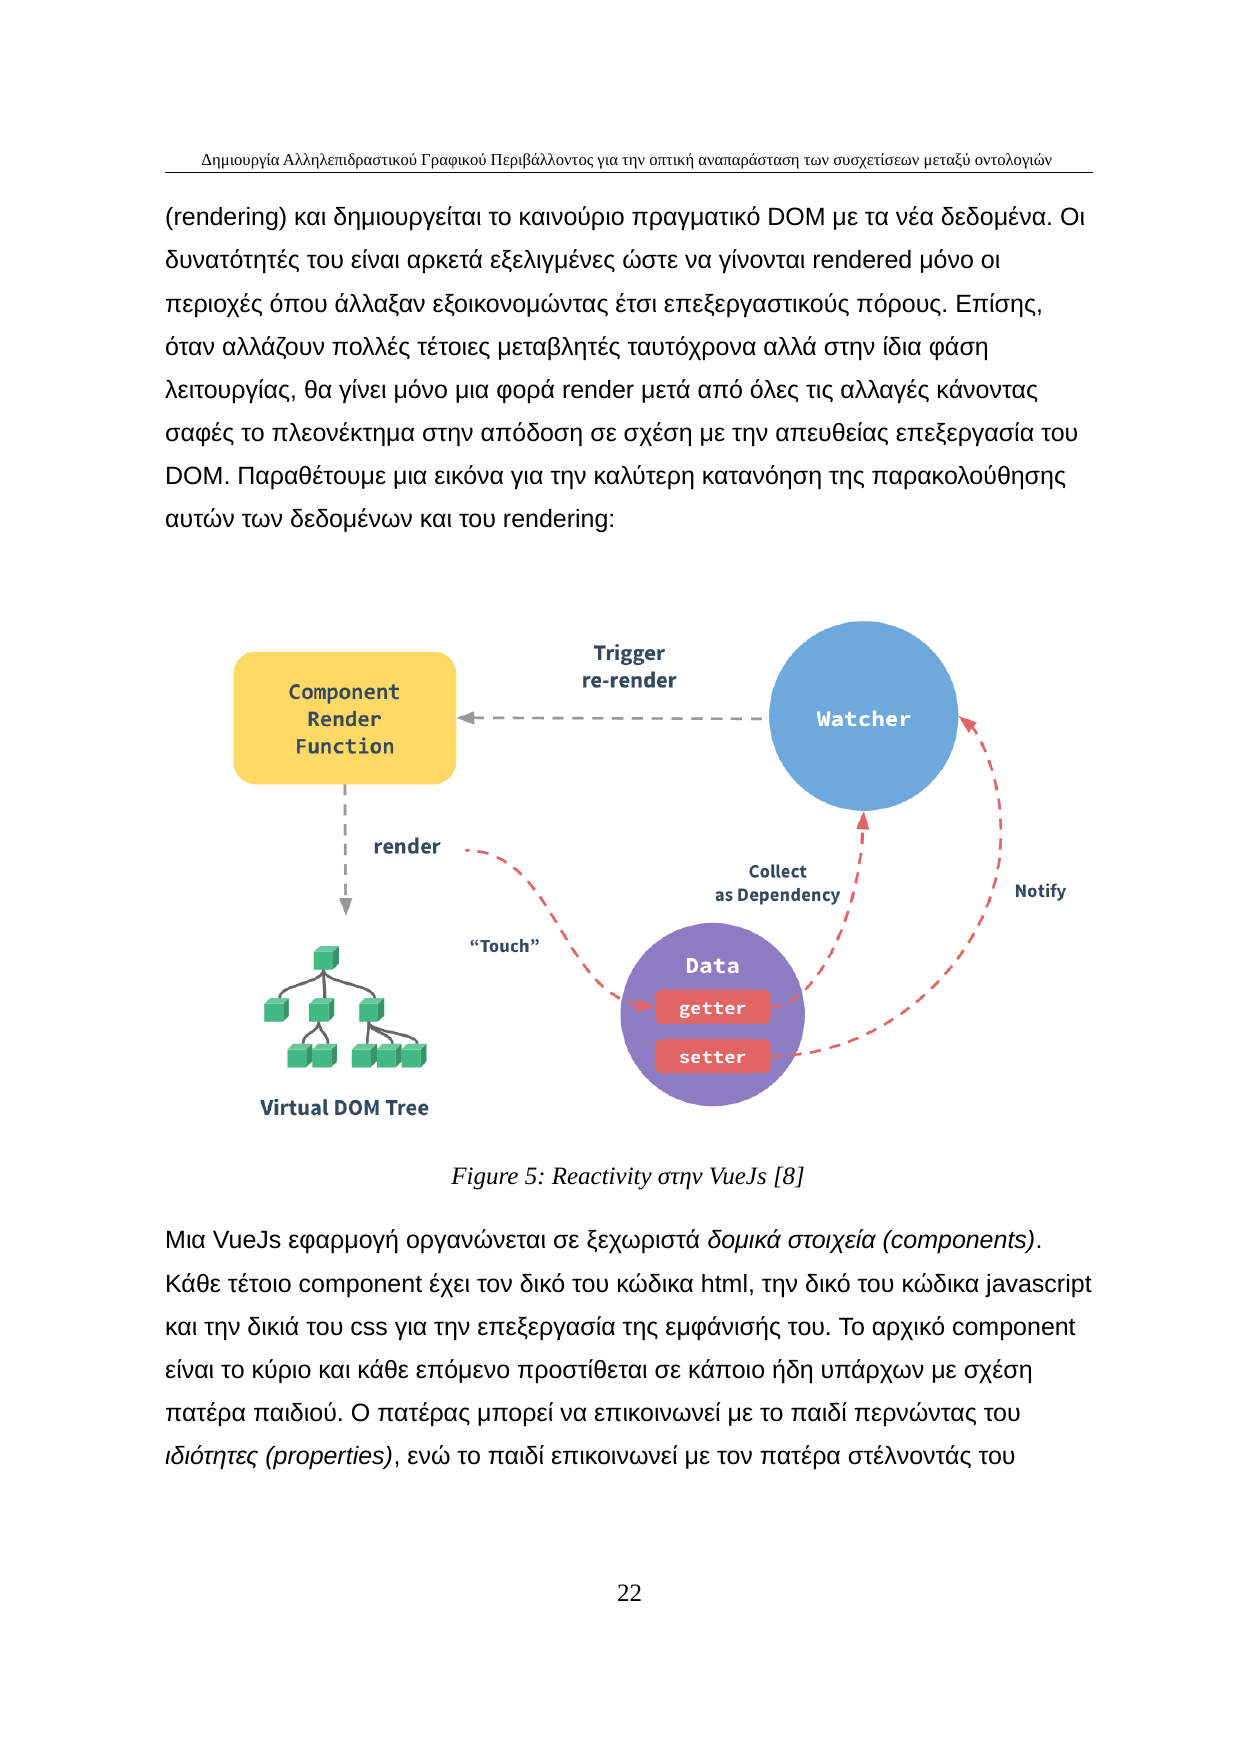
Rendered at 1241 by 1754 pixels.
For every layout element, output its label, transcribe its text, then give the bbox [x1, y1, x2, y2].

text Figure 5: Reactivity στην VueJs [8] [165, 1162, 1093, 1190]
picture [165, 581, 1094, 1162]
text (rendering) και δημιουργείται το καινούριο πραγματικό DOM με τα νέα δεδομένα. Οι δυνατότητές του είναι αρκετά εξελιγμένες ώστε να γίνονται rendered μόνο οι περιοχές όπου άλλαξαν εξοικονομώντας έτσι επεξεργαστικούς πόρους. Επίσης, όταν αλλάζουν πολλές τέτοιες μεταβλητές ταυτόχρονα αλλά στην ίδια φάση λειτουργίας, θα γίνει μόνο μια φορά render μετά από όλες τις αλλαγές κάνοντας σαφές το πλεονέκτημα στην απόδοση σε σχέση με την απευθείας επεξεργασία του DOM. Παραθέτουμε μια εικόνα για την καλύτερη κατανόηση της παρακολούθησης αυτών των δεδομένων και του rendering: [165, 202, 1093, 533]
text Μια VueJs εφαρμογή οργανώνεται σε ξεχωριστά δομικά στοιχεία (components). Κάθε τέτοιο component έχει τον δικό του κώδικα html, την δικό του κώδικα javascript και την δικιά του css για την επεξεργασία της εμφάνισής του. Το αρχικό component είναι το κύριο και κάθε επόμενο προστίθεται σε κάποιο ήδη υπάρχων με σχέση πατέρα παιδιού. Ο πατέρας μπορεί να επικοινωνεί με το παιδί περνώντας του ιδιότητες (properties), ενώ το παιδί επικοινωνεί με τον πατέρα στέλνοντάς του [165, 1226, 1093, 1470]
